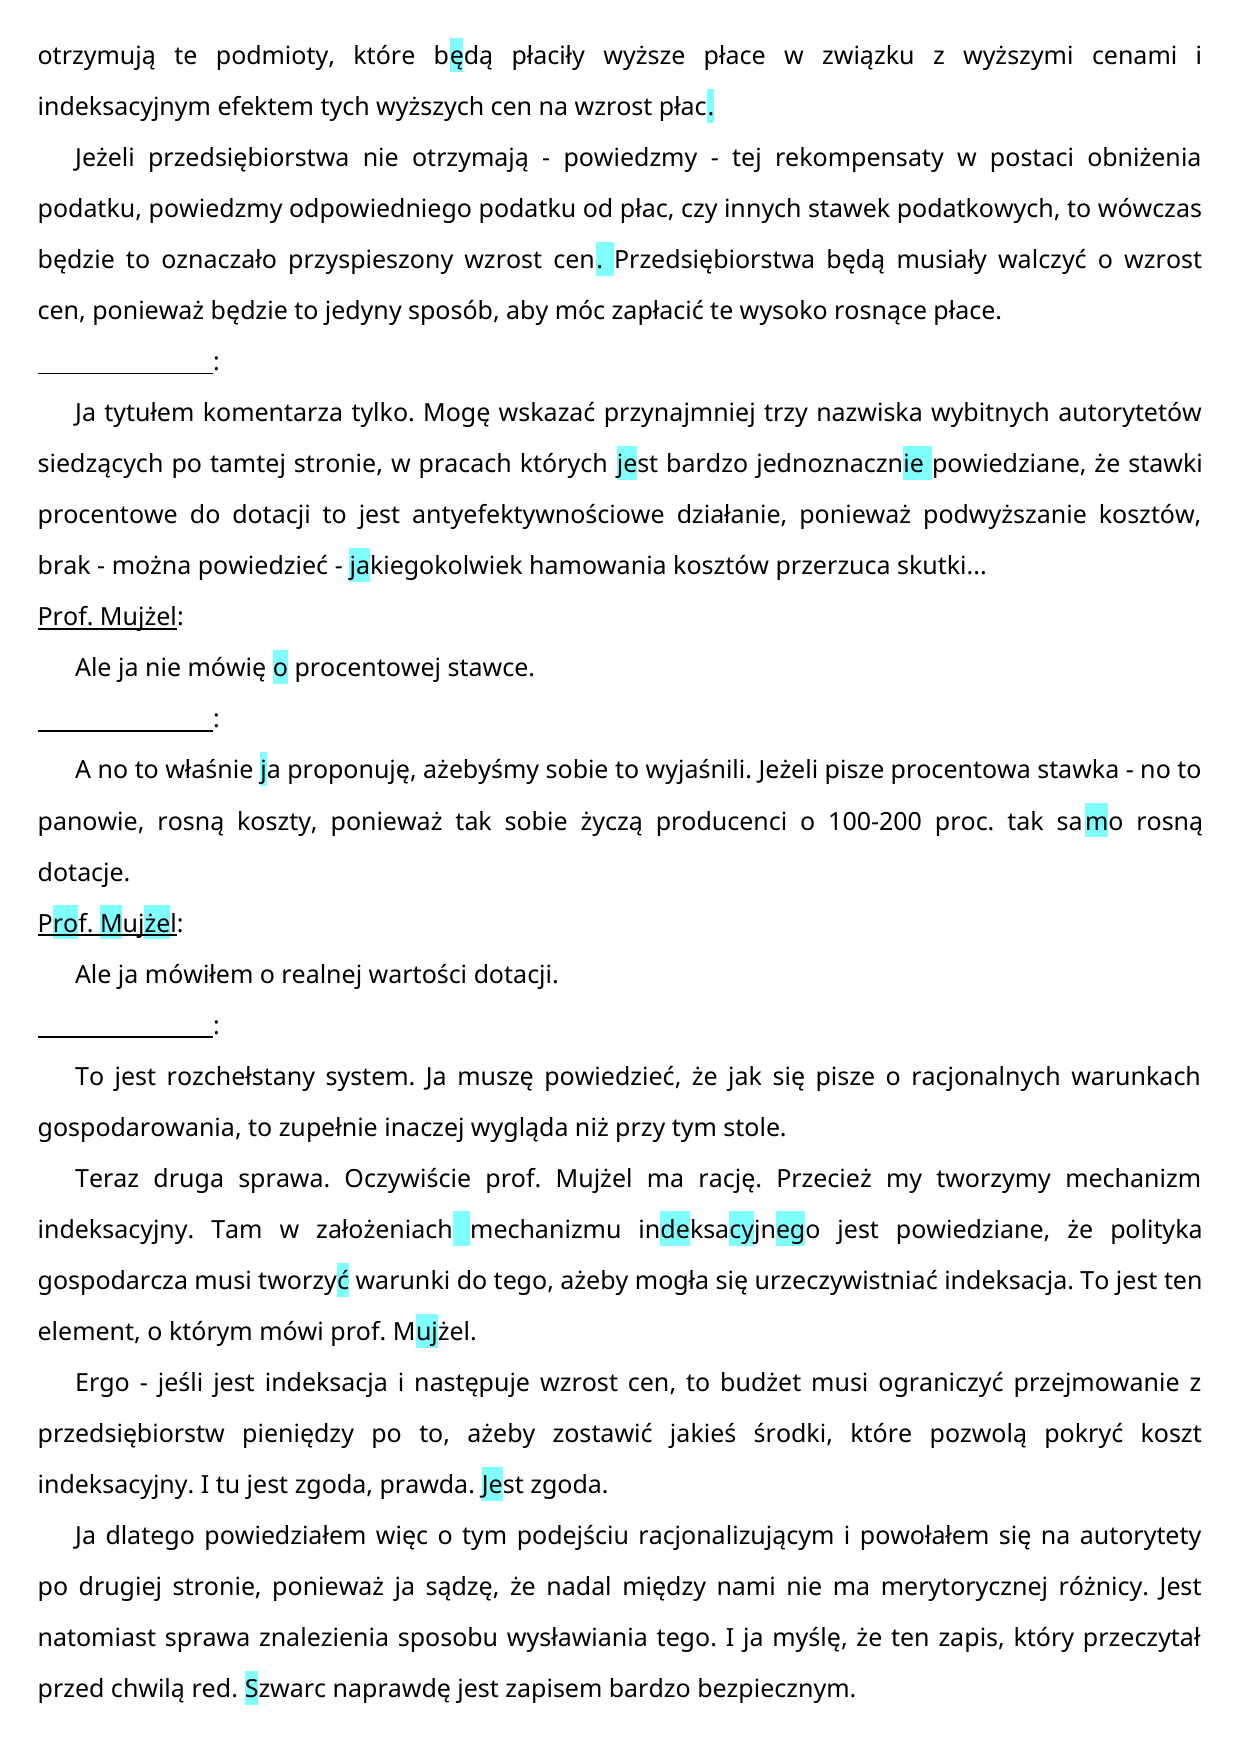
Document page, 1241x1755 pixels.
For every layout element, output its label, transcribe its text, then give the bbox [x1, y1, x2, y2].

text Prof. Mujżel: [37, 599, 1203, 633]
text Ale ja nie mówię o procentowej stawce. [37, 650, 1203, 684]
text Ja tytułem komentarza tylko. Mogę wskazać przynajmniej trzy nazwiska wybitnych autorytetów siedzących po tamtej stronie, w pracach których jest bardzo jednoznacznie powiedziane, że stawki procentowe do dotacji to jest antyefektywnościowe działanie, ponieważ podwyższanie kosztów, brak - można powiedzieć - jakiegokolwiek hamowania kosztów przerzuca skutki... [37, 395, 1203, 582]
text otrzymują te podmioty, które będą płaciły wyższe płace w związku z wyższymi cenami i indeksacyjnym efektem tych wyższych cen na wzrost płac. [37, 37, 1203, 123]
text : [37, 1007, 1203, 1041]
text Teraz druga sprawa. Oczywiście prof. Mujżel ma rację. Przecież my tworzymy mechanizm indeksacyjny. Tam w założeniach mechanizmu indeksacyjnego jest powiedziane, że polityka gospodarcza musi tworzyć warunki do tego, ażeby mogła się urzeczywistniać indeksacja. To jest ten element, o którym mówi prof. Mujżel. [37, 1160, 1203, 1348]
text Ja dlatego powiedziałem więc o tym podejściu racjonalizującym i powołałem się na autorytety po drugiej stronie, ponieważ ja sądzę, że nadal między nami nie ma merytorycznej różnicy. Jest natomiast sprawa znalezienia sposobu wysławiania tego. I ja myślę, że ten zapis, który przeczytał przed chwilą red. Szwarc naprawdę jest zapisem bardzo bezpiecznym. [37, 1518, 1203, 1705]
text Ergo - jeśli jest indeksacja i następuje wzrost cen, to budżet musi ograniczyć przejmowanie z przedsiębiorstw pieniędzy po to, ażeby zostawić jakieś środki, które pozwolą pokryć koszt indeksacyjny. I tu jest zgoda, prawda. Jest zgoda. [37, 1364, 1203, 1501]
text Prof. Mujżel: [37, 905, 1203, 939]
text To jest rozchełstany system. Ja muszę powiedzieć, że jak się pisze o racjonalnych warunkach gospodarowania, to zupełnie inaczej wygląda niż przy tym stole. [37, 1058, 1203, 1143]
text A no to właśnie ja proponuję, ażebyśmy sobie to wyjaśnili. Jeżeli pisze procentowa stawka - no to panowie, rosną koszty, ponieważ tak sobie życzą producenci o 100-200 proc. tak samo rosną dotacje. [37, 752, 1203, 888]
text Jeżeli przedsiębiorstwa nie otrzymają - powiedzmy - tej rekompensaty w postaci obniżenia podatku, powiedzmy odpowiedniego podatku od płac, czy innych stawek podatkowych, to wówczas będzie to oznaczało przyspieszony wzrost cen. Przedsiębiorstwa będą musiały walczyć o wzrost cen, ponieważ będzie to jedyny sposób, aby móc zapłacić te wysoko rosnące płace. [37, 139, 1203, 327]
text Ale ja mówiłem o realnej wartości dotacji. [37, 956, 1203, 990]
text : [37, 701, 1203, 735]
text : [37, 344, 1203, 378]
